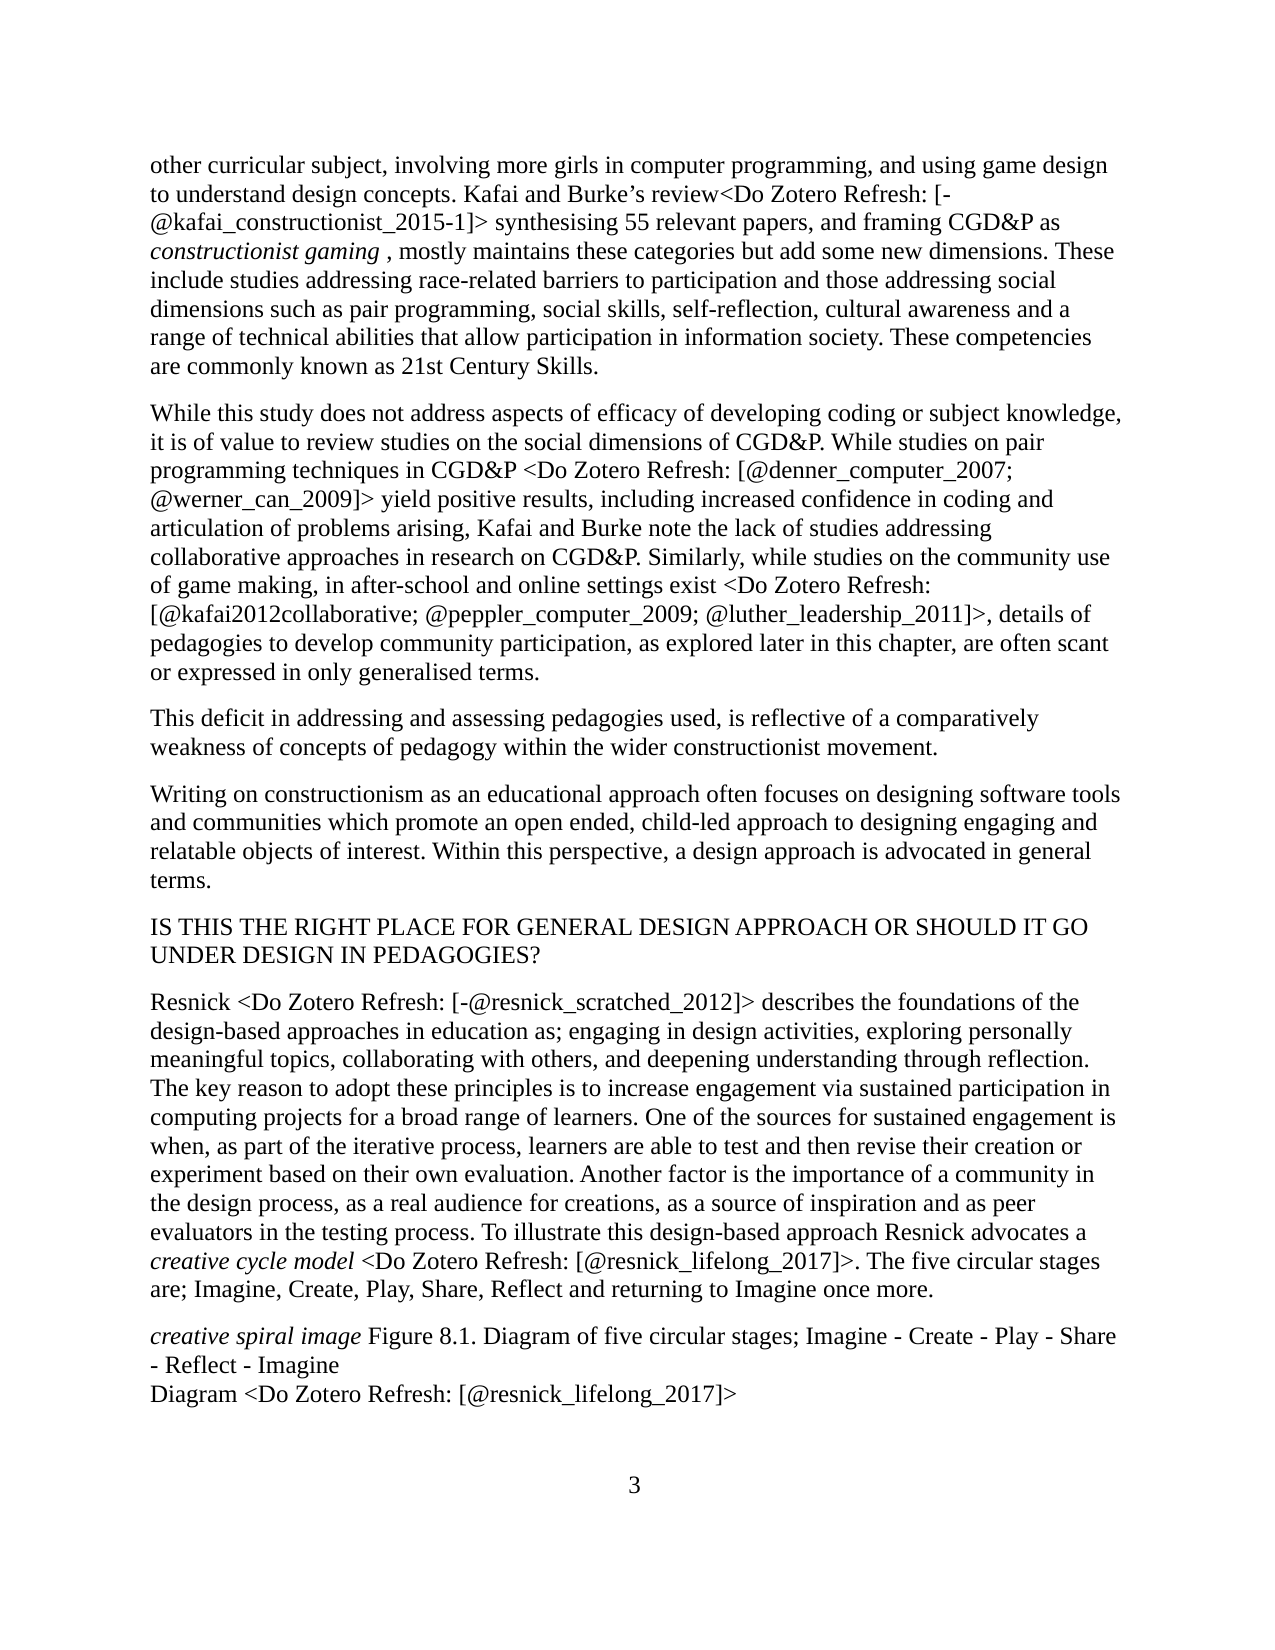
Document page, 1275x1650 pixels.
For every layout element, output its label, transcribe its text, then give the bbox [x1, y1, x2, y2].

text creative spiral image Figure 8.1. Diagram of five circular stages; Imagine - Create - Play - Share - Reflect - Imagine Diagram <Do Zotero Refresh: [@resnick_lifelong_2017]> [150, 1321, 1125, 1407]
text This deficit in addressing and assessing pedagogies used, is reflective of a comparatively weakness of concepts of pedagogy within the wider constructionist movement. [150, 703, 1125, 761]
text While this study does not address aspects of efficacy of developing coding or subject knowledge, it is of value to review studies on the social dimensions of CGD&P. While studies on pair programming techniques in CGD&P <Do Zotero Refresh: [@denner_computer_2007; @werner_can_2009]> yield positive results, including increased confidence in coding and articulation of problems arising, Kafai and Burke note the lack of studies addressing collaborative approaches in research on CGD&P. Similarly, while studies on the community use of game making, in after-school and online settings exist <Do Zotero Refresh: [@kafai2012collaborative; @peppler_computer_2009; @luther_leadership_2011]>, details of pedagogies to develop community participation, as explored later in this chapter, are often scant or expressed in only generalised terms. [150, 398, 1125, 685]
text IS THIS THE RIGHT PLACE FOR GENERAL DESIGN APPROACH OR SHOULD IT GO UNDER DESIGN IN PEDAGOGIES? [150, 912, 1125, 969]
text other curricular subject, involving more girls in computer programming, and using game design to understand design concepts. Kafai and Burke’s review<Do Zotero Refresh: [-@kafai_constructionist_2015-1]> synthesising 55 relevant papers, and framing CGD&P as constructionist gaming , mostly maintains these categories but add some new dimensions. These include studies addressing race-related barriers to participation and those addressing social dimensions such as pair programming, social skills, self-reflection, cultural awareness and a range of technical abilities that allow participation in information society. These competencies are commonly known as 21st Century Skills. [150, 150, 1125, 380]
text Writing on constructionism as an educational approach often focuses on designing software tools and communities which promote an open ended, child-led approach to designing engaging and relatable objects of interest. Within this perspective, a design approach is advocated in general terms. [150, 779, 1125, 894]
text Resnick <Do Zotero Refresh: [-@resnick_scratched_2012]> describes the foundations of the design-based approaches in education as; engaging in design activities, exploring personally meaningful topics, collaborating with others, and deepening understanding through reflection. The key reason to adopt these principles is to increase engagement via sustained participation in computing projects for a broad range of learners. One of the sources for sustained engagement is when, as part of the iterative process, learners are able to test and then revise their creation or experiment based on their own evaluation. Another factor is the importance of a community in the design process, as a real audience for creations, as a source of inspiration and as peer evaluators in the testing process. To illustrate this design-based approach Resnick advocates a creative cycle model <Do Zotero Refresh: [@resnick_lifelong_2017]>. The five circular stages are; Imagine, Create, Play, Share, Reflect and returning to Imagine once more. [150, 987, 1125, 1303]
